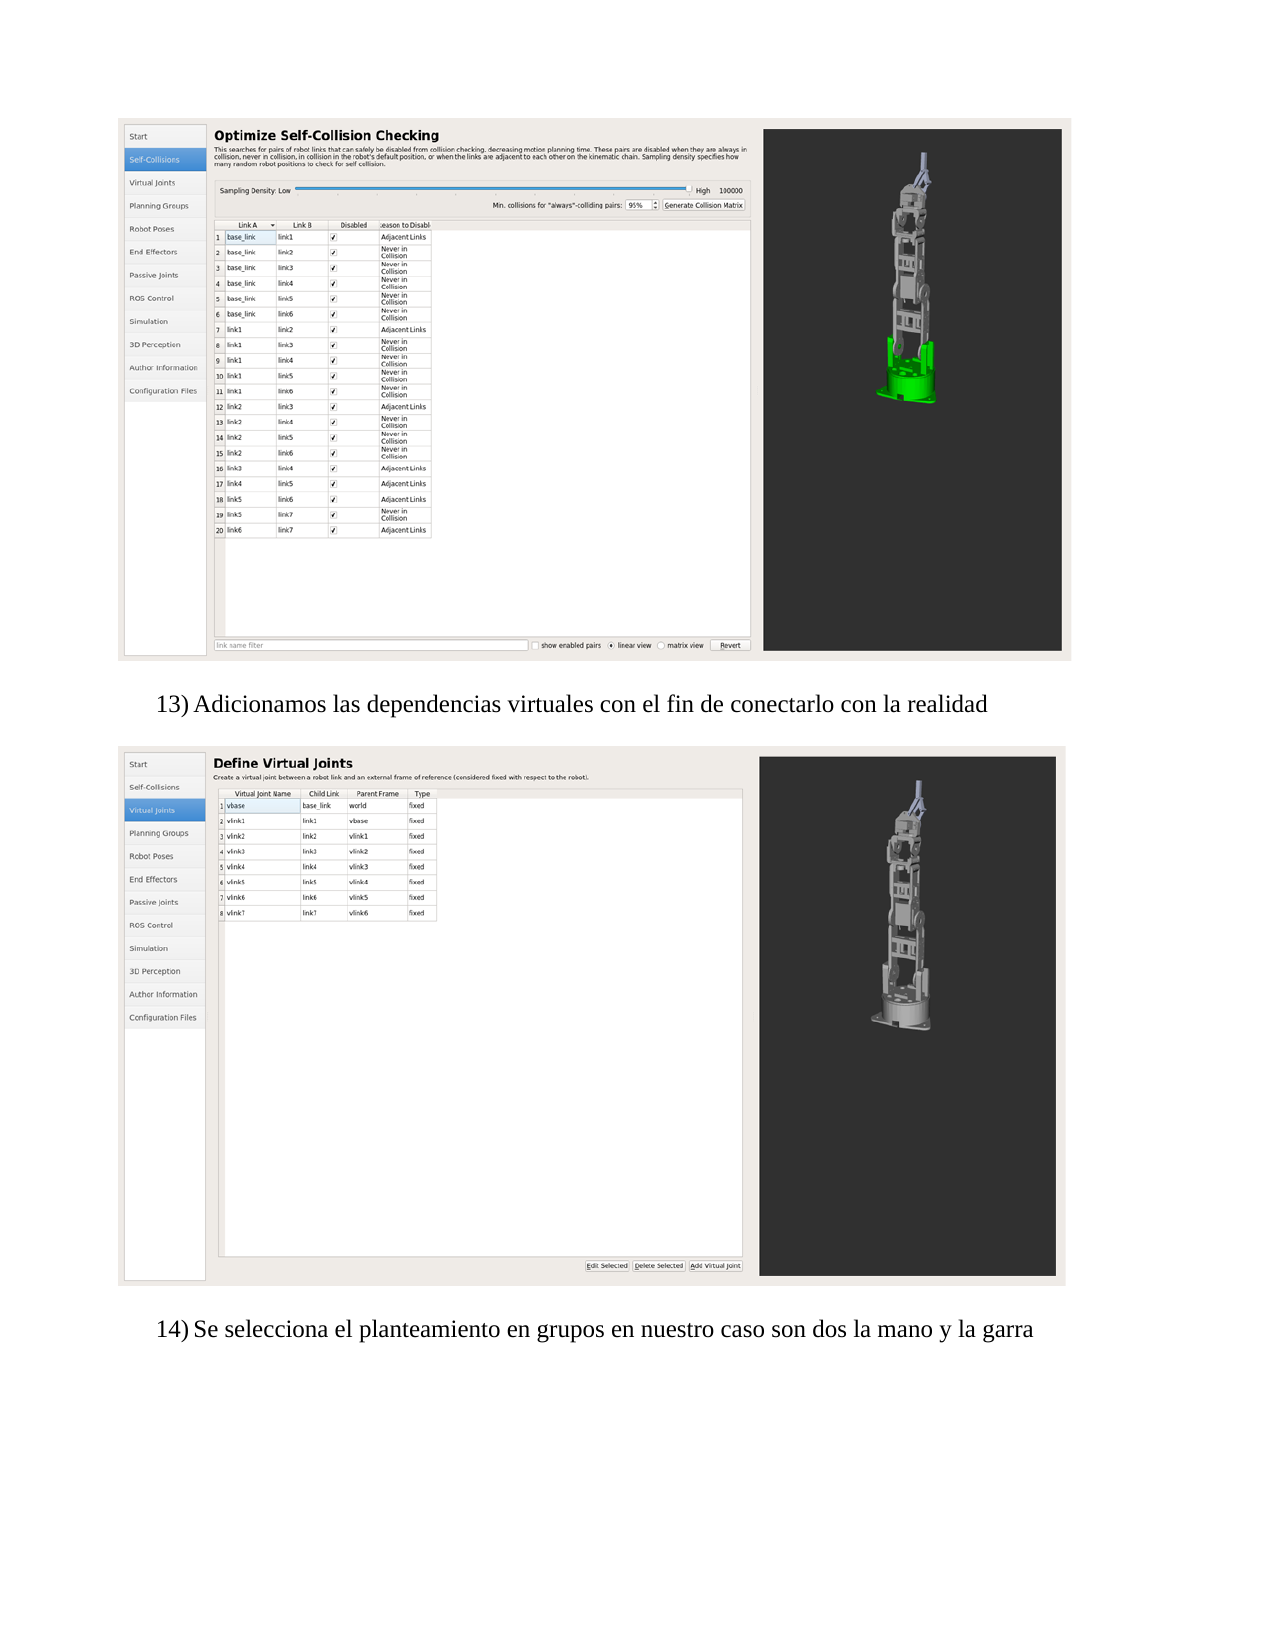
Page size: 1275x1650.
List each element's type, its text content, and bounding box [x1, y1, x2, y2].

list Se selecciona el planteamiento en grupos en nuestro caso son dos la mano y la garra [156, 1314, 1157, 1343]
list Adicionamos las dependencias virtuales con el fin de conectarlo con la realidad [156, 689, 1157, 718]
